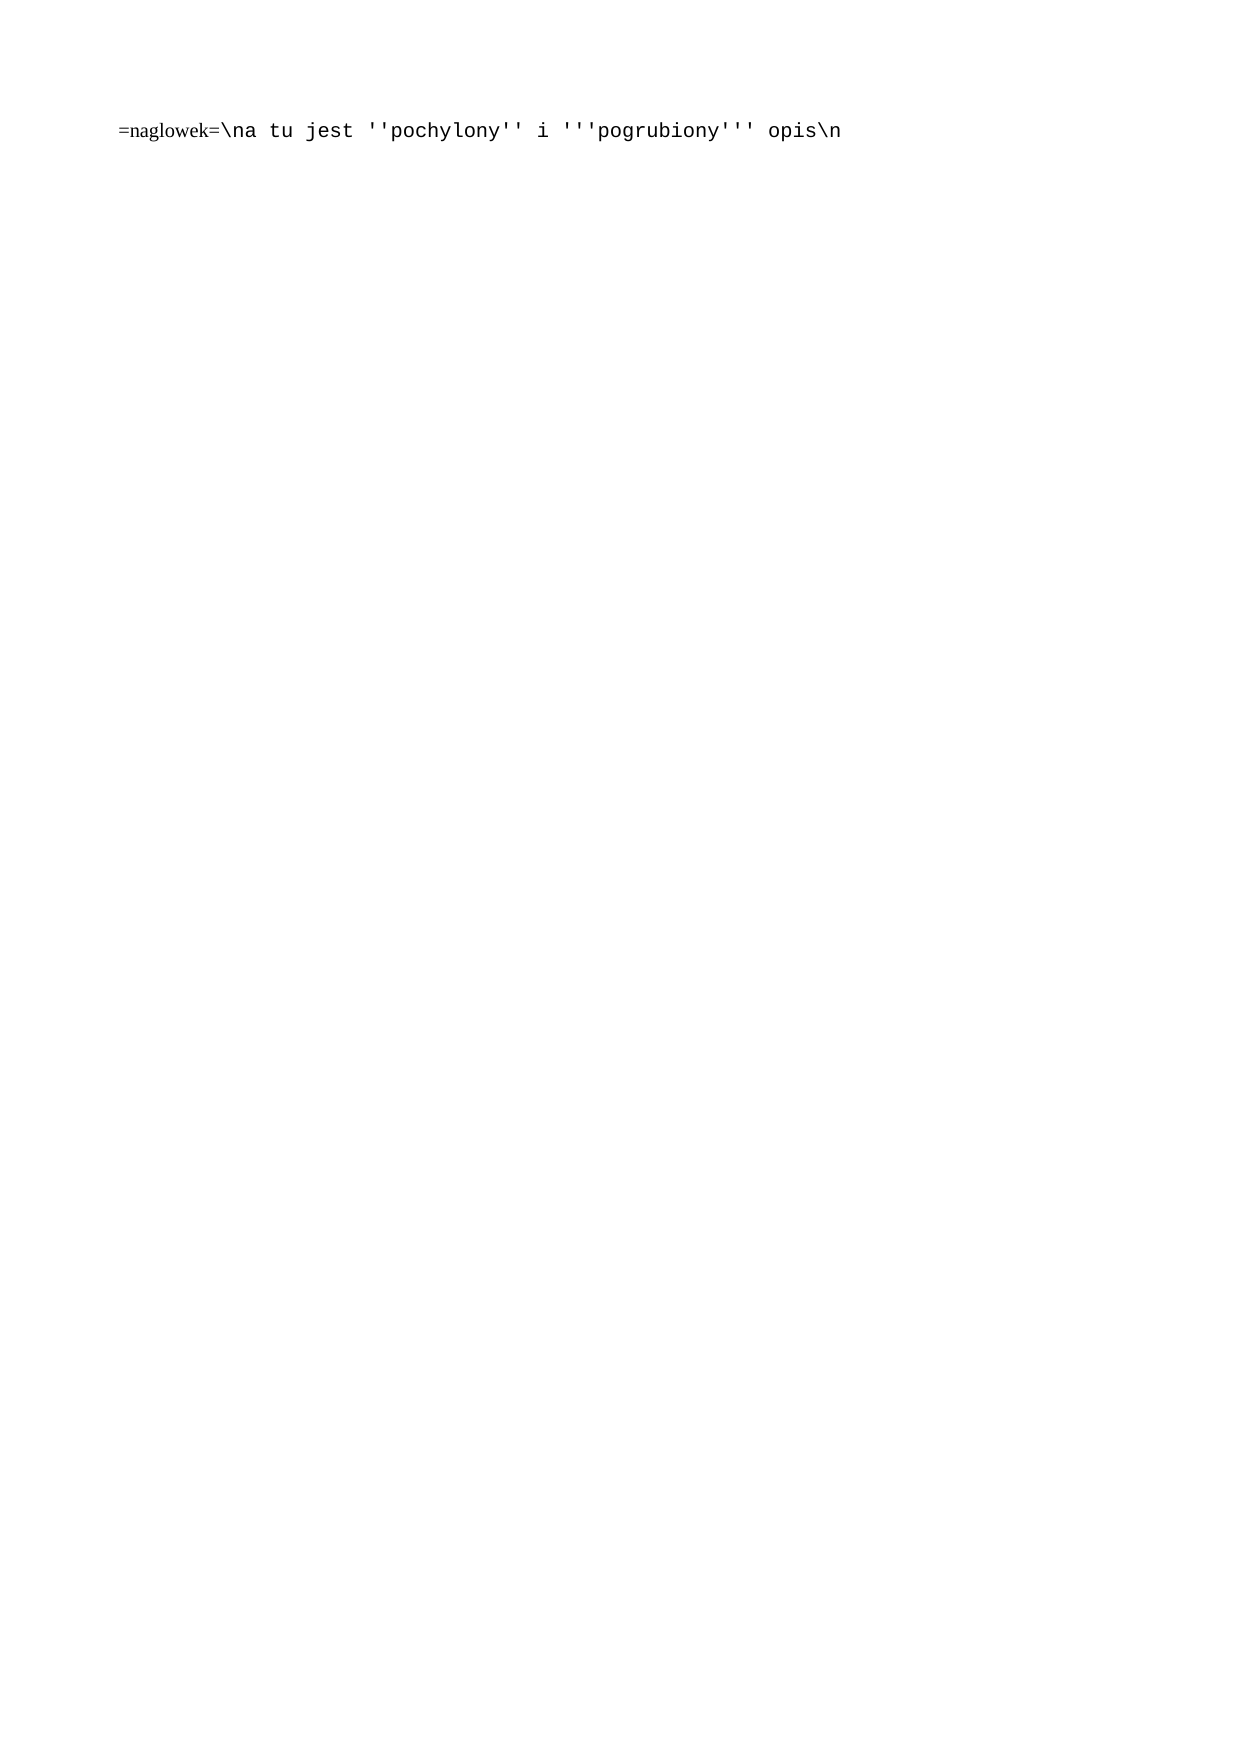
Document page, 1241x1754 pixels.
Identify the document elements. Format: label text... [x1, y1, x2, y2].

text =naglowek=\na tu jest ''pochylony'' i '''pogrubiony''' opis\n [118, 118, 1122, 143]
